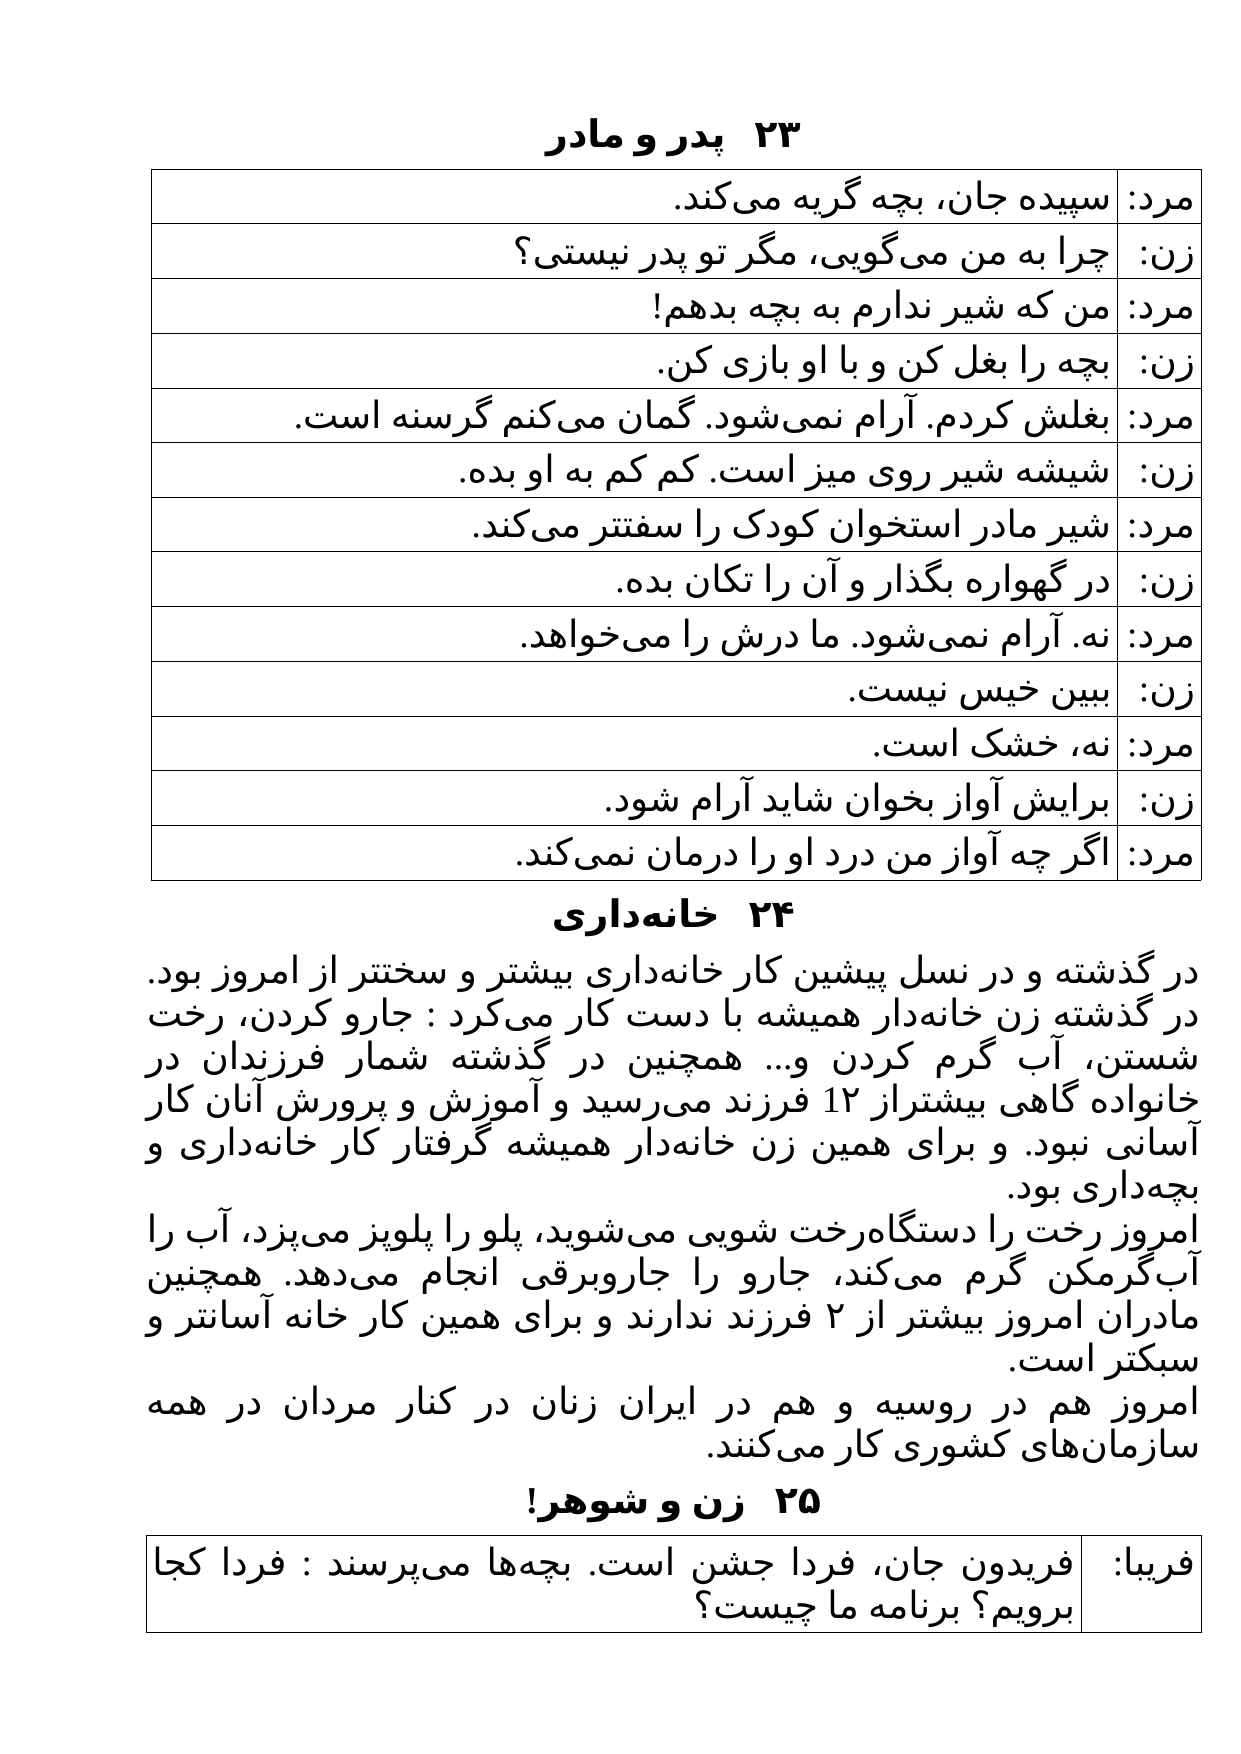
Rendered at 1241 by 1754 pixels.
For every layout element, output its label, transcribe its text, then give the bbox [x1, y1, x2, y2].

table_cell مرد: [1118, 607, 1201, 661]
table_cell نه، خشک است. [152, 717, 1117, 770]
text امروز رخت را دستگاه‌رخت شویی می‌شوید، پلو را پلوپز می‌پزد، آب را آب‌گرمکن گرم می‌کند، جارو را جاروبرقی انجام می‌دهد. همچنین مادران امروز بیشتر از ۲ فرزند ندارند و برای همین کار خانه آسانتر و سبکتر است. [146, 1207, 1201, 1379]
text در گذشته و در نسل پیشین کار خانه‌داری بیشتر و سختتر از امروز بود. در گذشته زن خانه‌دار همیشه با دست کار می‌کرد : جارو کردن، رخت شستن، آب گرم کردن و... همچنین در گذشته شمار فرزندان در خانواده گاهی بیشتراز 1۲ فرزند می‌رسید و آموزش و پرورش آنان کار آسانی نبود. و برای همین زن خانه‌دار همیشه گرفتار کار خانه‌داری و بچه‌داری بود. [146, 948, 1201, 1207]
table_cell اگر چه آواز من درد او را درمان نمی‌کند. [152, 826, 1117, 879]
subtitle زن و شوهر! [146, 1478, 1201, 1522]
table_cell من که شیر ندارم به بچه بدهم! [152, 279, 1117, 333]
table_cell شیر مادر استخوان کودک را سفتتر می‌کند. [152, 498, 1117, 551]
table_cell زن: [1118, 334, 1201, 387]
table_cell چرا به من می‌گویی، مگر تو پدر نیستی؟ [152, 224, 1117, 278]
table_cell مرد: [1118, 826, 1201, 879]
table_cell مرد: [1118, 498, 1201, 551]
table_cell بچه را بغل کن و با او بازی کن. [152, 334, 1117, 387]
table_header مرد: [1118, 170, 1201, 223]
text امروز هم در روسیه و هم در ایران زنان در کنار مردان در همه سازمان‌های کشوری کار می‌کنند. [146, 1379, 1201, 1466]
table_cell مرد: [1118, 717, 1201, 770]
subtitle خانه‌داری [146, 892, 1201, 936]
table_cell در گهواره بگذار و آن را تکان بده. [152, 552, 1117, 606]
table_cell برایش آواز بخوان شاید آرام شود. [152, 771, 1117, 825]
table_cell زن: [1118, 771, 1201, 825]
table_header فریدون جان، فردا جشن است. بچه‌ها می‌پرسند : فردا کجا برویم؟ برنامه ما چیست؟ [147, 1536, 1081, 1632]
table_cell زن: [1118, 443, 1201, 497]
table_cell نه. آرام نمی‌شود. ما درش را می‌خواهد. [152, 607, 1117, 661]
table_header فریبا: [1082, 1536, 1201, 1632]
table_cell زن: [1118, 224, 1201, 278]
table_cell ببین خیس نیست. [152, 662, 1117, 716]
table_cell مرد: [1118, 389, 1201, 442]
subtitle پدر و مادر [146, 112, 1201, 156]
table_cell زن: [1118, 662, 1201, 716]
table_header سپیده جان، بچه گریه می‌کند. [152, 170, 1117, 223]
table_cell بغلش کردم. آرام نمی‌شود. گمان می‌کنم گرسنه است. [152, 389, 1117, 442]
table_cell مرد: [1118, 279, 1201, 333]
table_cell زن: [1118, 552, 1201, 606]
table_cell شیشه شیر روی میز است. کم کم به او بده. [152, 443, 1117, 497]
